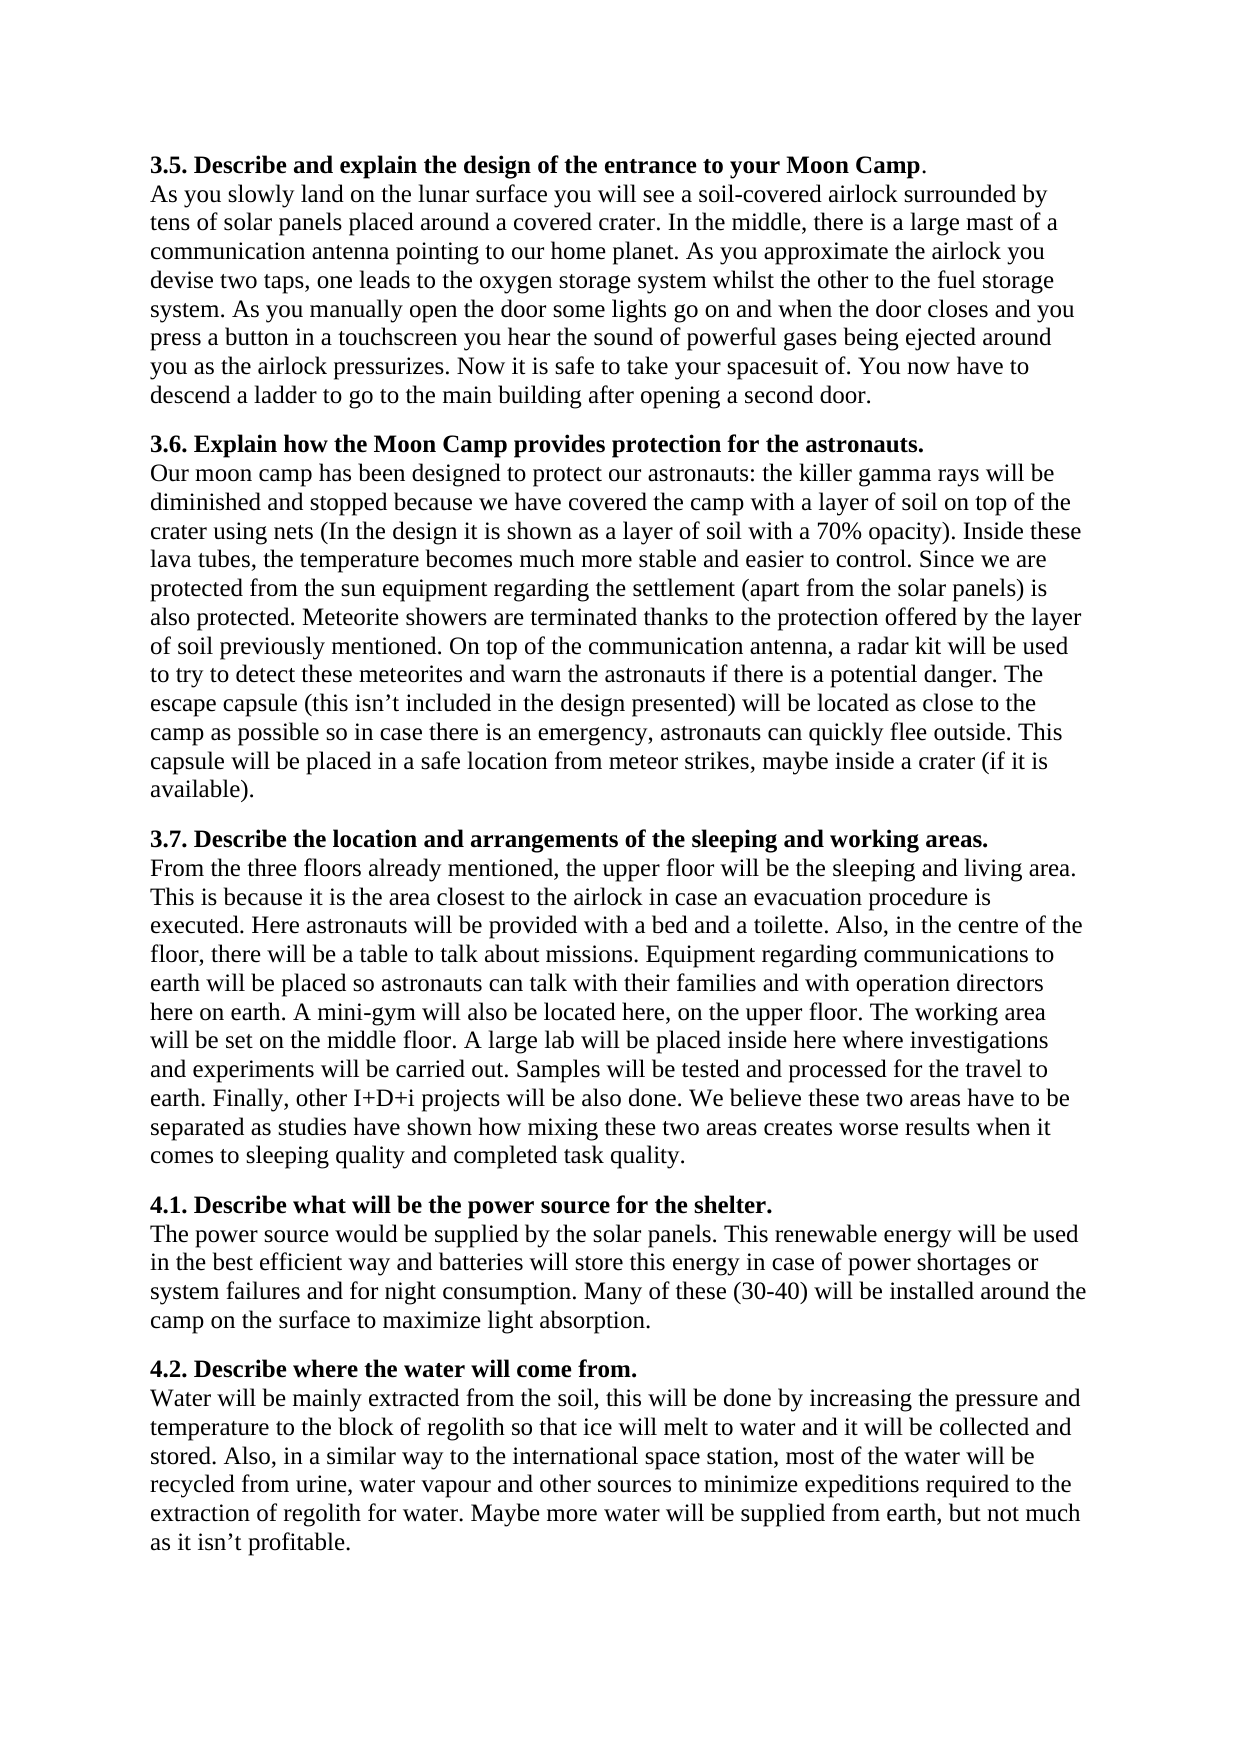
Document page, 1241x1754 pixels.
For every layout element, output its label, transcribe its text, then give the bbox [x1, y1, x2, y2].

text 4.2. Describe where the water will come from. Water will be mainly extracted from the soil, this will be done by increasing the pressure and temperature to the block of regolith so that ice will melt to water and it will be collected and stored. Also, in a similar way to the international space station, most of the water will be recycled from urine, water vapour and other sources to minimize expeditions required to the extraction of regolith for water. Maybe more water will be supplied from earth, but not much as it isn’t profitable. [150, 1354, 1090, 1556]
text 3.6. Explain how the Moon Camp provides protection for the astronauts. Our moon camp has been designed to protect our astronauts: the killer gamma rays will be diminished and stopped because we have covered the camp with a layer of soil on top of the crater using nets (In the design it is shown as a layer of soil with a 70% opacity). Inside these lava tubes, the temperature becomes much more stable and easier to control. Since we are protected from the sun equipment regarding the settlement (apart from the solar panels) is also protected. Meteorite showers are terminated thanks to the protection offered by the layer of soil previously mentioned. On top of the communication antenna, a radar kit will be used to try to detect these meteorites and warn the astronauts if there is a potential danger. The escape capsule (this isn’t included in the design presented) will be located as close to the camp as possible so in case there is an emergency, astronauts can quickly flee outside. This capsule will be placed in a safe location from meteor strikes, maybe inside a crater (if it is available). [150, 429, 1090, 803]
text 4.1. Describe what will be the power source for the shelter. The power source would be supplied by the solar panels. This renewable energy will be used in the best efficient way and batteries will store this energy in case of power shortages or system failures and for night consumption. Many of these (30-40) will be installed around the camp on the surface to maximize light absorption. [150, 1190, 1090, 1334]
text 3.5. Describe and explain the design of the entrance to your Moon Camp. As you slowly land on the lunar surface you will see a soil-covered airlock surrounded by tens of solar panels placed around a covered crater. In the middle, there is a large mast of a communication antenna pointing to our home planet. As you approximate the airlock you devise two taps, one leads to the oxygen storage system whilst the other to the fuel storage system. As you manually open the door some lights go on and when the door closes and you press a button in a touchscreen you hear the sound of powerful gases being ejected around you as the airlock pressurizes. Now it is safe to take your spacesuit of. You now have to descend a ladder to go to the main building after opening a second door. [150, 150, 1090, 409]
text 3.7. Describe the location and arrangements of the sleeping and working areas. From the three floors already mentioned, the upper floor will be the sleeping and living area. This is because it is the area closest to the airlock in case an evacuation procedure is executed. Here astronauts will be provided with a bed and a toilette. Also, in the centre of the floor, there will be a table to talk about missions. Equipment regarding communications to earth will be placed so astronauts can talk with their families and with operation directors here on earth. A mini-gym will also be located here, on the upper floor. The working area will be set on the middle floor. A large lab will be placed inside here where investigations and experiments will be carried out. Samples will be tested and processed for the travel to earth. Finally, other I+D+i projects will be also done. We believe these two areas have to be separated as studies have shown how mixing these two areas creates worse results when it comes to sleeping quality and completed task quality. [150, 824, 1090, 1169]
